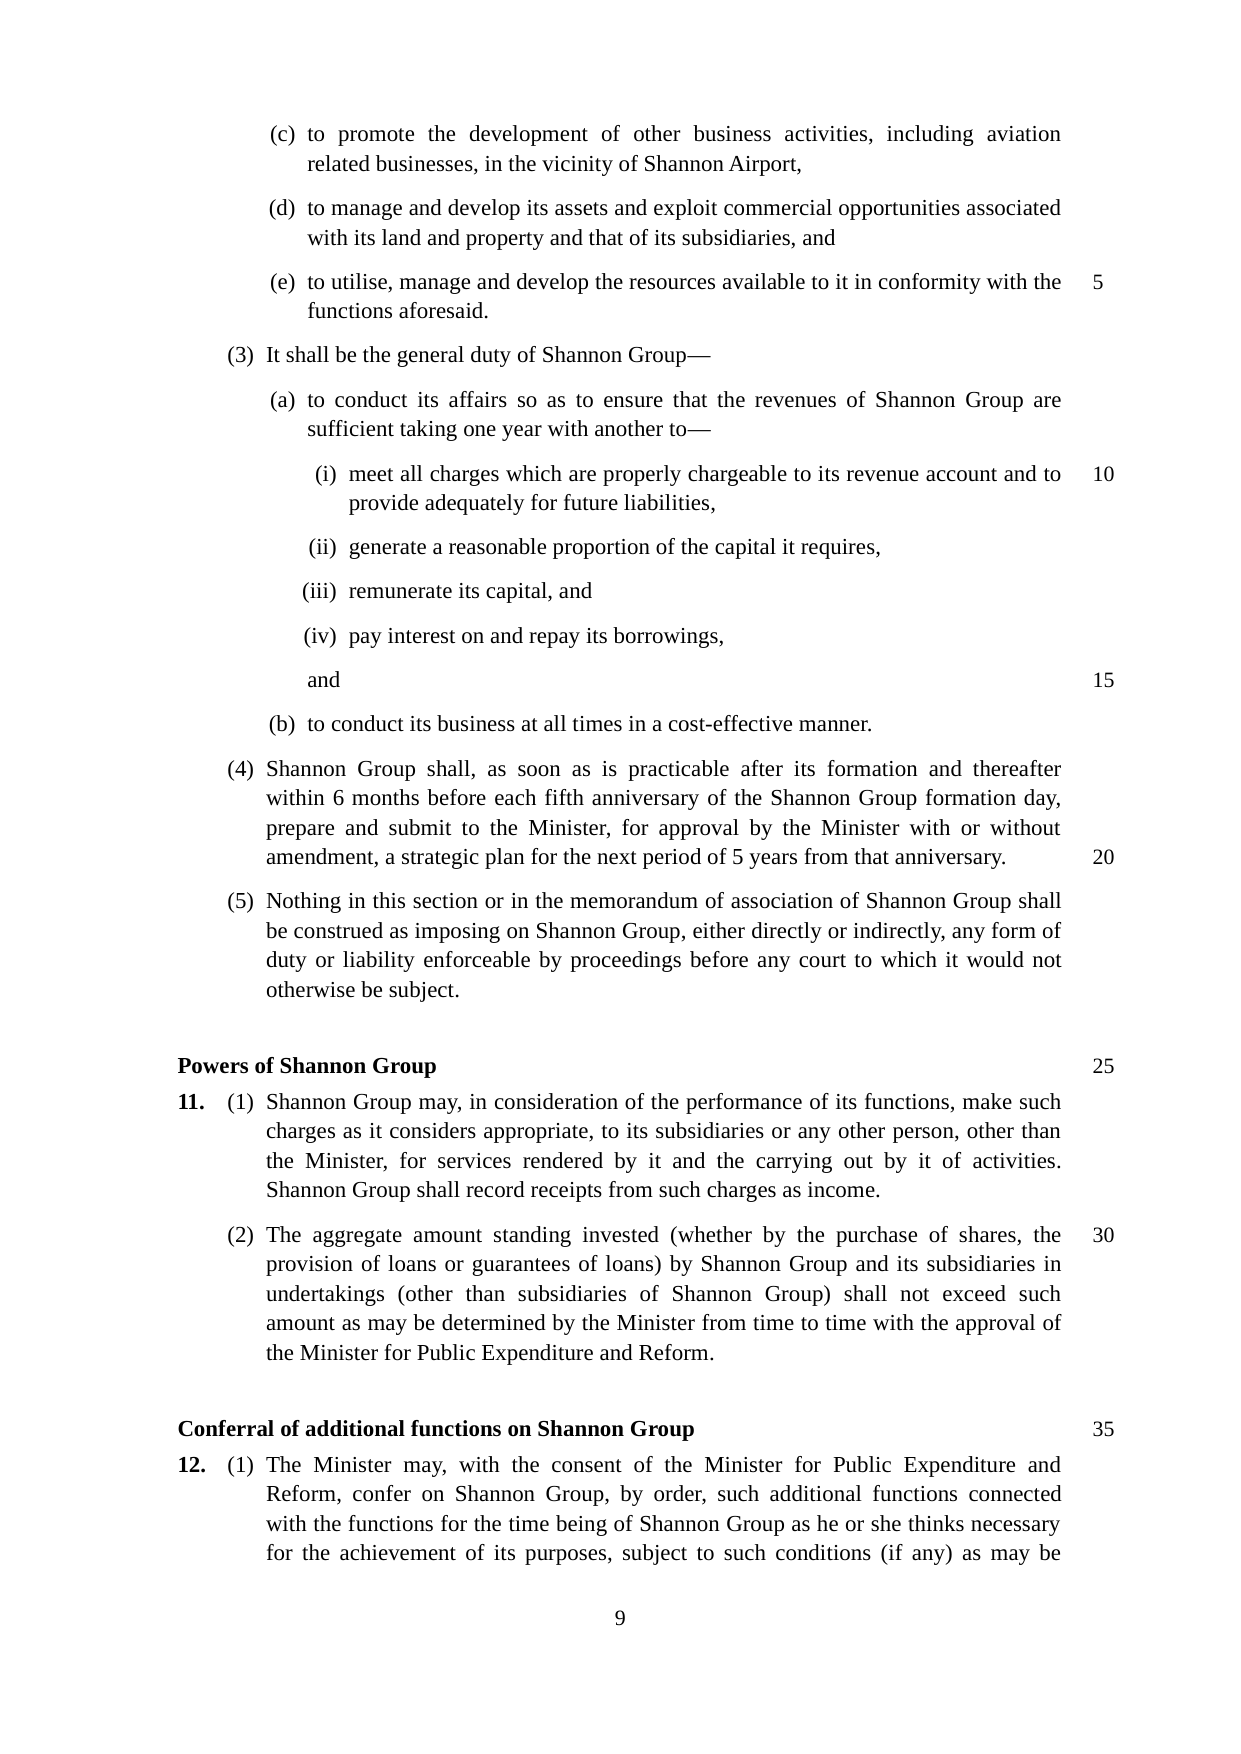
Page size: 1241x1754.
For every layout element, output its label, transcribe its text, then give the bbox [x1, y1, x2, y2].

text (i) meet all charges which are properly chargeable to its revenue account and to provide adequately for future liabilities, [177, 457, 1063, 516]
text 11. (1) Shannon Group may, in consideration of the performance of its functions, make such charges as it considers appropriate, to its subsidiaries or any other person, other than the Minister, for services rendered by it and the carrying out by it of activities. Shannon Group shall record receipts from such charges as income. [177, 1086, 1063, 1204]
text (iii) remunerate its capital, and [177, 575, 1063, 605]
text (a) to conduct its affairs so as to ensure that the revenues of Shannon Group are sufficient taking one year with another to⁠— [177, 384, 1063, 443]
text (iv) pay interest on and repay its borrowings, [177, 620, 1063, 649]
text (c) to promote the development of other business activities, including aviation related businesses, in the vicinity of Shannon Airport, [177, 118, 1063, 177]
text (2) The aggregate amount standing invested (whether by the purchase of shares, the provision of loans or guarantees of loans) by Shannon Group and its subsidiaries in undertakings (other than subsidiaries of Shannon Group) shall not exceed such amount as may be determined by the Minister from time to time with the approval of the Minister for Public Expenditure and Reform. [177, 1218, 1063, 1366]
text (5) Nothing in this section or in the memorandum of association of Shannon Group shall be construed as imposing on Shannon Group, either directly or indirectly, any form of duty or liability enforceable by proceedings before any court to which it would not otherwise be subject. [177, 885, 1063, 1003]
text (ii) generate a reasonable proportion of the capital it requires, [177, 531, 1063, 561]
text (d) to manage and develop its assets and exploit commercial opportunities associated with its land and property and that of its subsidiaries, and [177, 192, 1063, 251]
text (4) Shannon Group shall, as soon as is practicable after its formation and thereafter within 6 months before each fifth anniversary of the Shannon Group formation day, prepare and submit to the Minister, for approval by the Minister with or without amendment, a strategic plan for the next period of 5 years from that anniversary. [177, 752, 1063, 870]
text Powers of Shannon Group [177, 1050, 1063, 1080]
text and [177, 664, 1063, 693]
text Conferral of additional functions on Shannon Group [177, 1413, 1063, 1443]
text (3) It shall be the general duty of Shannon Group⁠— [177, 339, 1063, 369]
text (e) to utilise, manage and develop the resources available to it in conformity with the functions aforesaid. [177, 266, 1063, 324]
text 12. (1) The Minister may, with the consent of the Minister for Public Expenditure and Reform, confer on Shannon Group, by order, such additional functions connected with the functions for the time being of Shannon Group as he or she thinks necessary for the achievement of its purposes, subject to such conditions (if any) as may be [177, 1449, 1063, 1567]
text (b) to conduct its business at all times in a cost-effective manner. [177, 708, 1063, 738]
